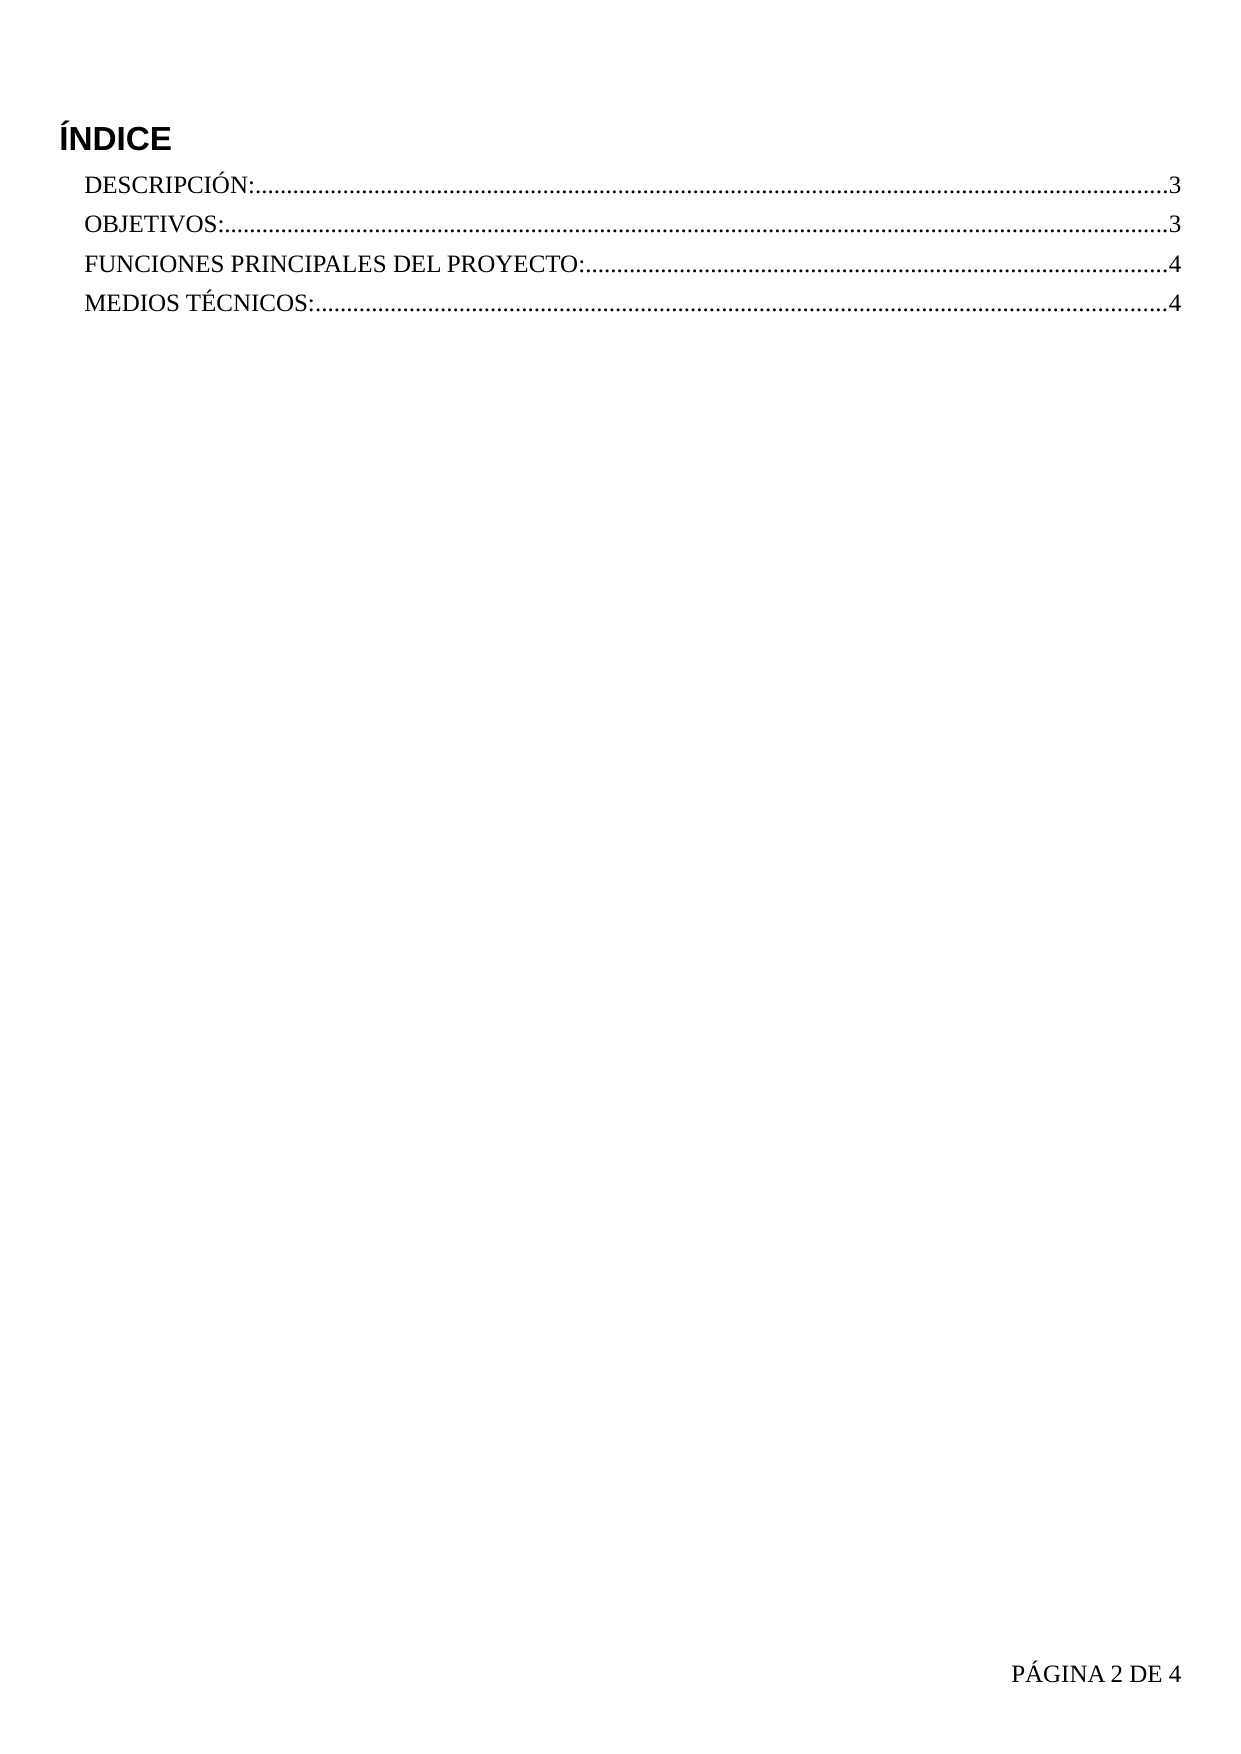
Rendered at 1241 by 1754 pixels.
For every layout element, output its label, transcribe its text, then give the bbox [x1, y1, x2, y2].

text MEDIOS TÉCNICOS: 4 [84, 288, 1181, 317]
text FUNCIONES PRINCIPALES DEL PROYECTO: 4 [84, 249, 1181, 277]
subtitle ÍNDICE [59, 119, 1181, 158]
text OBJETIVOS: 3 [84, 209, 1181, 238]
text DESCRIPCIÓN: 3 [84, 170, 1181, 199]
